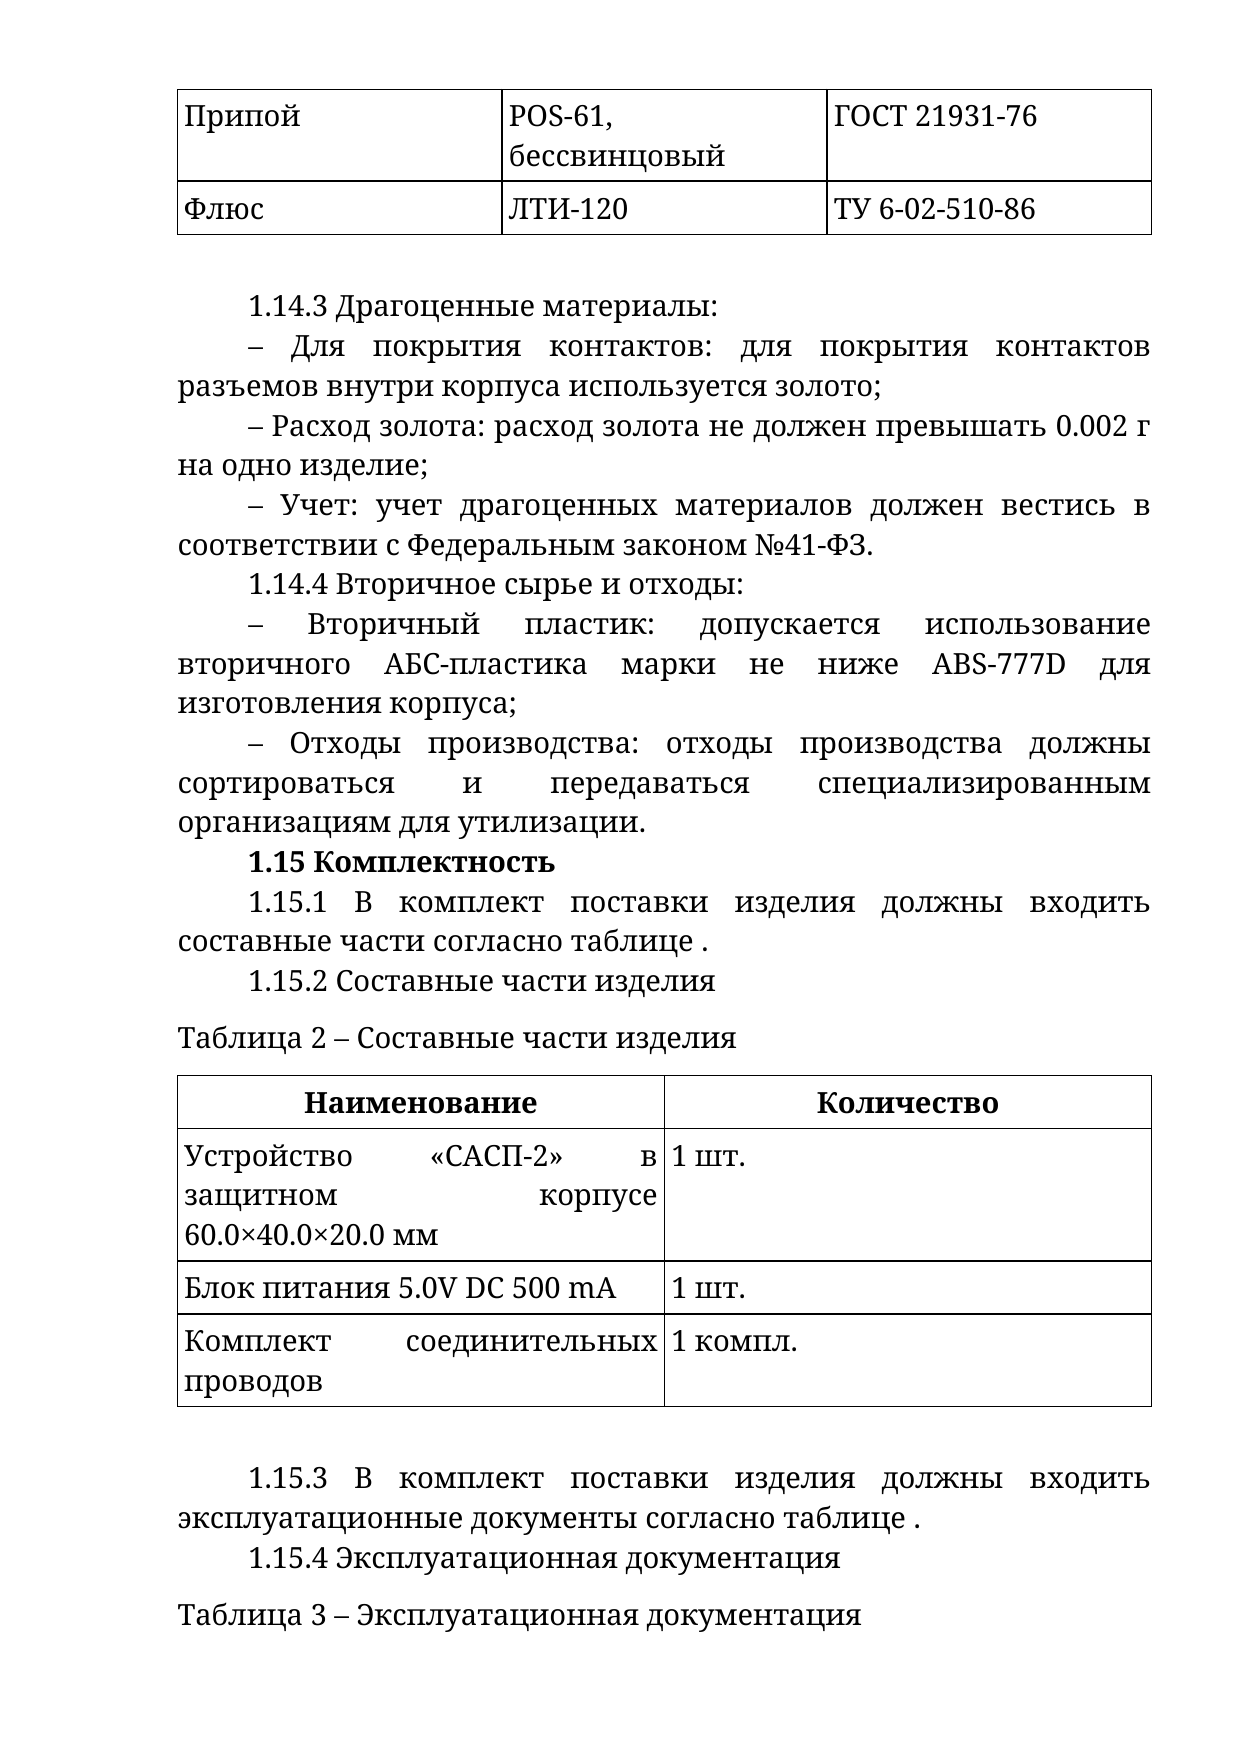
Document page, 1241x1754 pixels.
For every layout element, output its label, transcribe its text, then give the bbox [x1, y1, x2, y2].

table_cell Комплект соединительных проводов [178, 1315, 664, 1406]
table_cell Припой [178, 90, 501, 180]
text – Расход золота: расход золота не должен превышать 0.002 г на одно изделие; [177, 405, 1152, 484]
table_cell 1 шт. [665, 1262, 1151, 1313]
table_cell POS-61, бессвинцовый [503, 90, 826, 180]
text 1.14.4 Вторичное сырье и отходы: [177, 563, 1152, 603]
text – Отходы производства: отходы производства должны сортироваться и передаваться специализированным организациям для утилизации. [177, 722, 1152, 841]
table_cell 1 шт. [665, 1129, 1151, 1260]
table_cell ГОСТ 21931-76 [828, 90, 1151, 180]
text 1.14.3 Драгоценные материалы: [177, 286, 1152, 325]
table_cell ТУ 6-02-510-86 [828, 182, 1151, 234]
table_header Количество [665, 1076, 1151, 1128]
table_cell 1 компл. [665, 1315, 1151, 1406]
text – Учет: учет драгоценных материалов должен вестись в соответствии с Федеральным законом №41-ФЗ. [177, 484, 1152, 563]
table_cell Блок питания 5.0V DC 500 mA [178, 1262, 664, 1313]
title Таблица 2 – Составные части изделия [177, 1018, 1152, 1057]
table_header Наименование [178, 1076, 664, 1128]
table_cell Флюс [178, 182, 501, 234]
text 1.15.1 В комплект поставки изделия должны входить составные части согласно таблице . [177, 881, 1152, 960]
text 1.15.2 Составные части изделия [177, 960, 1152, 1000]
text – Для покрытия контактов: для покрытия контактов разъемов внутри корпуса используется золото; [177, 325, 1152, 405]
subtitle 1.15 Комплектность [177, 841, 1152, 881]
text 1.15.4 Эксплуатационная документация [177, 1537, 1152, 1577]
table_cell ЛТИ-120 [503, 182, 826, 234]
title Таблица 3 – Эксплуатационная документация [177, 1594, 1152, 1634]
text – Вторичный пластик: допускается использование вторичного АБС-пластика марки не ниже ABS-777D для изготовления корпуса; [177, 603, 1152, 722]
table_cell Устройство «САСП-2» в защитном корпусе 60.0×40.0×20.0 мм [178, 1129, 664, 1260]
text 1.15.3 В комплект поставки изделия должны входить эксплуатационные документы согласно таблице . [177, 1458, 1152, 1537]
